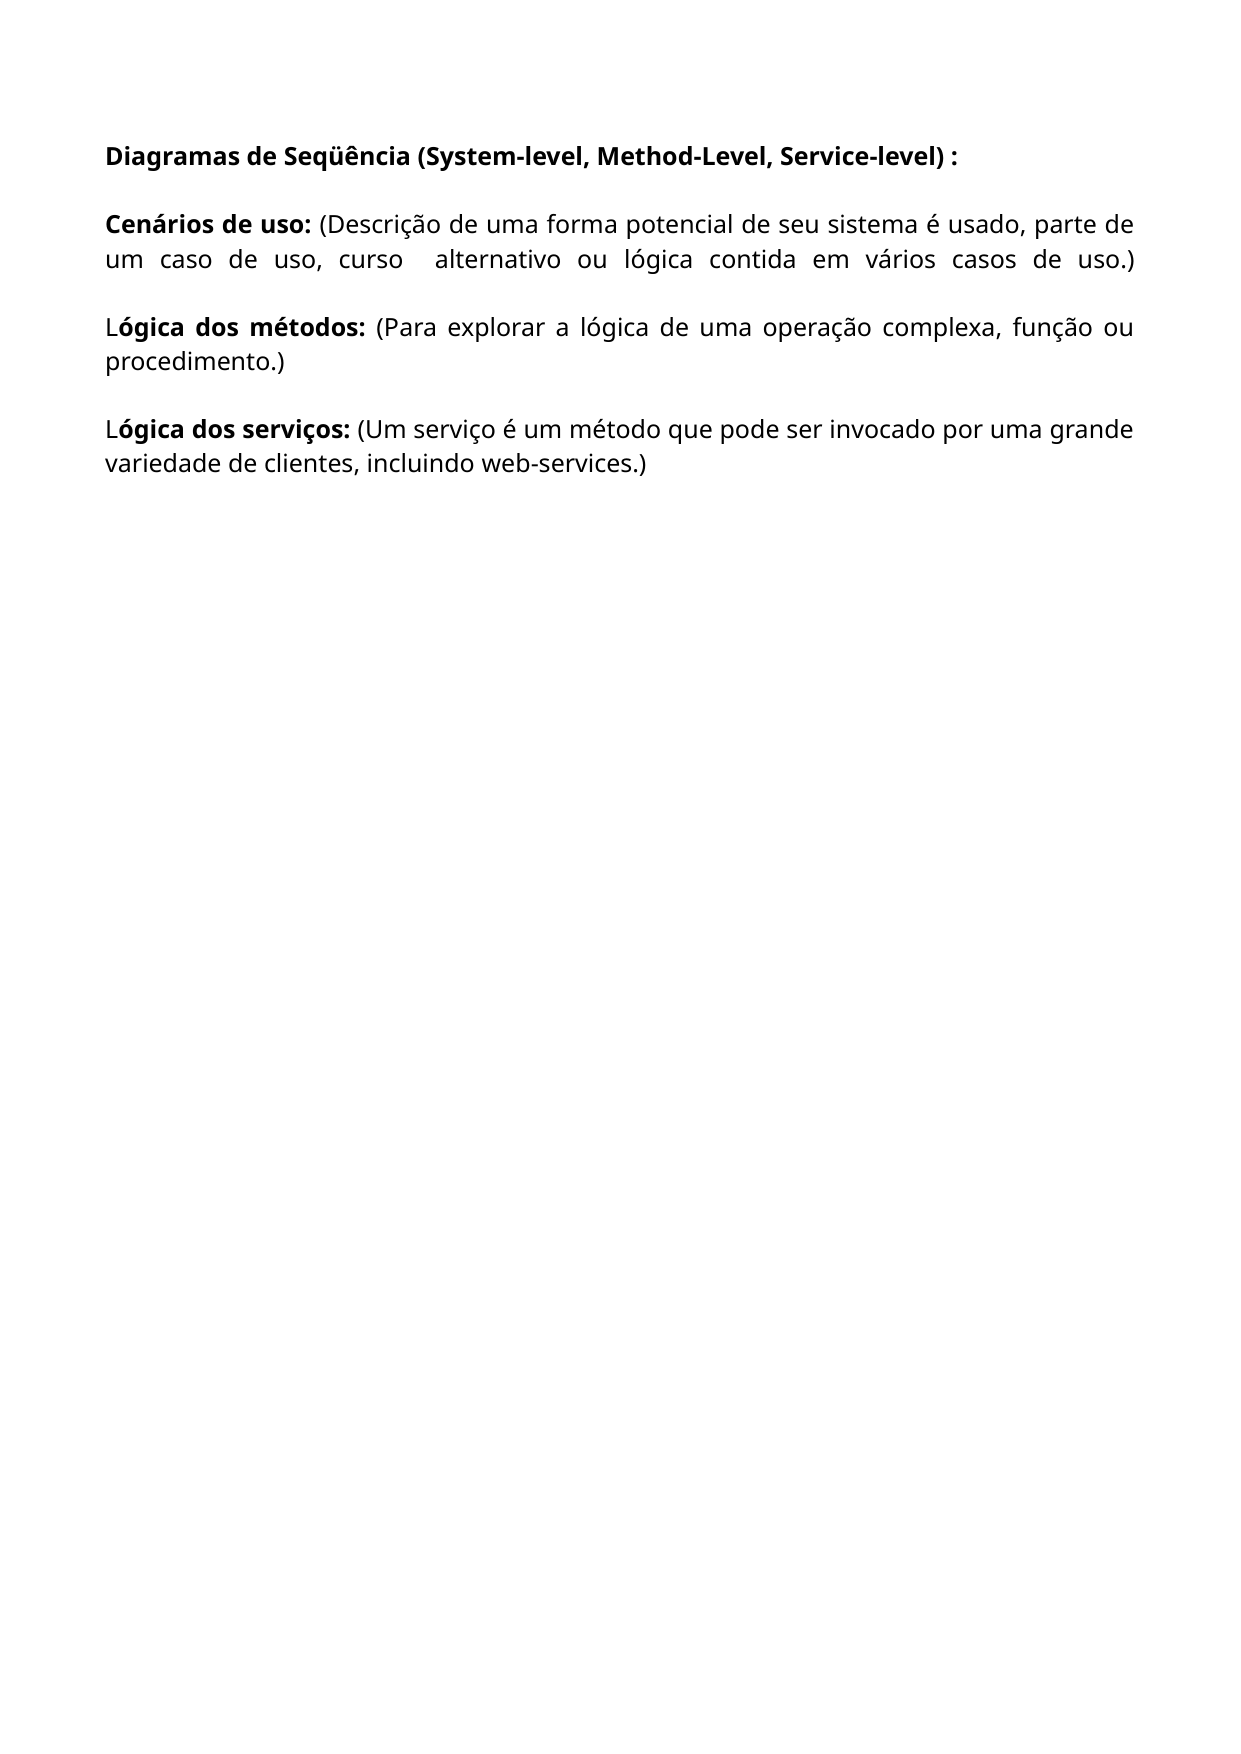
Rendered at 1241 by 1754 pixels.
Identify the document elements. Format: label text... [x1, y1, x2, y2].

text Diagramas de Seqüência (System-level, Method-Level, Service-level) : [105, 139, 1135, 173]
text Lógica dos serviços: (Um serviço é um método que pode ser invocado por uma grande variedade de clientes, incluindo web-services.) [105, 377, 1135, 480]
text Cenários de uso: (Descrição de uma forma potencial de seu sistema é usado, parte de um caso de uso, curso alternativo ou lógica contida em vários casos de uso.) Lógica dos métodos: (Para explorar a lógica de uma operação complexa, função ou procedimento.) [105, 207, 1135, 377]
